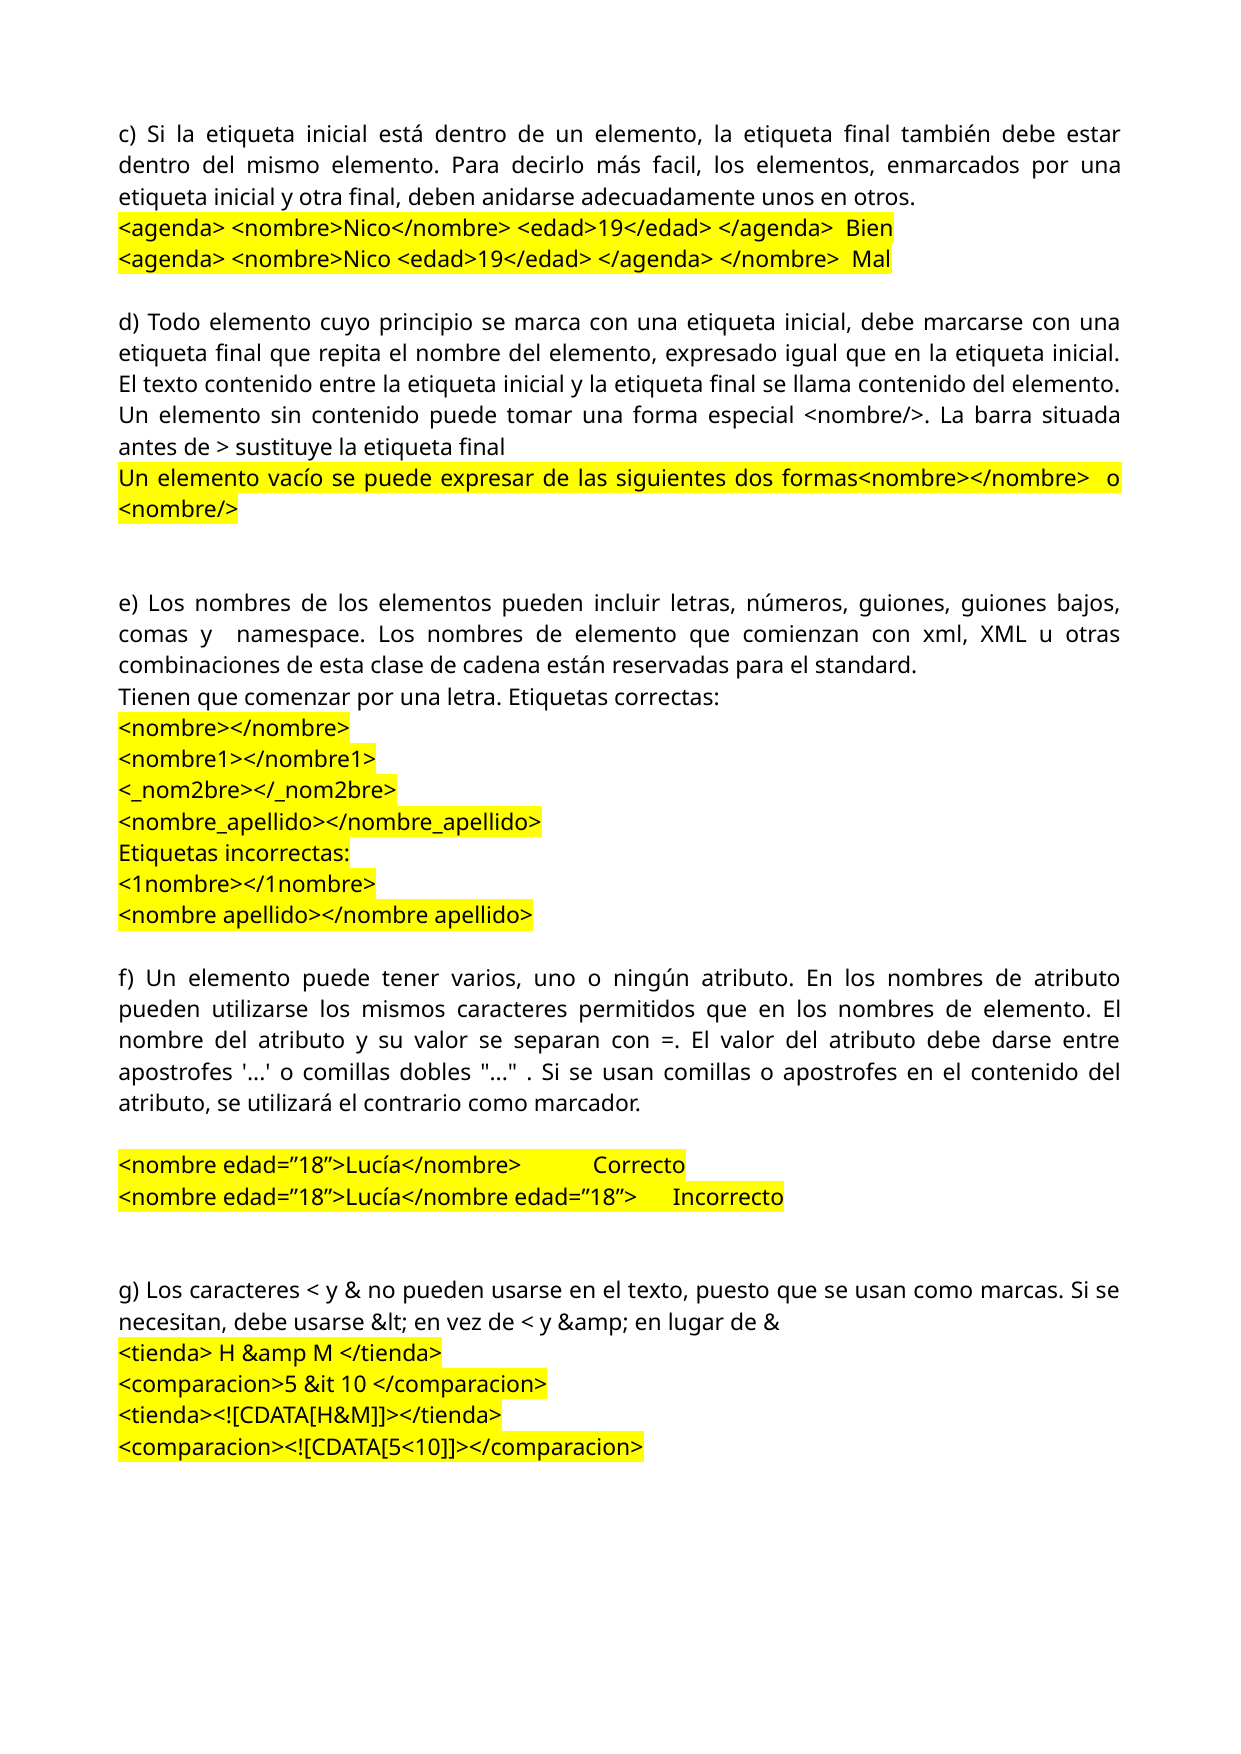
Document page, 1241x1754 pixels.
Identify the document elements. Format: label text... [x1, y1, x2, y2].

text <_nom2bre></_nom2bre> [118, 774, 1122, 806]
text Un elemento vacío se puede expresar de las siguientes dos formas<nombre></nombre> o <nombre/> [118, 462, 1122, 524]
text <nombre apellido></nombre apellido> [118, 899, 1122, 931]
text <nombre></nombre> [118, 712, 1122, 743]
text e) Los nombres de los elementos pueden incluir letras, números, guiones, guiones bajos, comas y namespace. Los nombres de elemento que comienzan con xml, XML u otras combinaciones de esta clase de cadena están reservadas para el standard. [118, 587, 1122, 681]
text <nombre_apellido></nombre_apellido> [118, 806, 1122, 837]
text <comparacion><![CDATA[5<10]]></comparacion> [118, 1431, 1122, 1462]
text c) Si la etiqueta inicial está dentro de un elemento, la etiqueta final también debe estar dentro del mismo elemento. Para decirlo más facil, los elementos, enmarcados por una etiqueta inicial y otra final, deben anidarse adecuadamente unos en otros. [118, 118, 1122, 212]
text Etiquetas incorrectas: [118, 837, 1122, 868]
text <tienda><![CDATA[H&M]]></tienda> [118, 1399, 1122, 1431]
text <tienda> H &amp M </tienda> [118, 1337, 1122, 1368]
text <nombre edad=”18”>Lucía</nombre> Correcto [118, 1149, 1122, 1181]
text <agenda> <nombre>Nico <edad>19</edad> </agenda> </nombre> Mal [118, 243, 1122, 274]
text g) Los caracteres < y & no pueden usarse en el texto, puesto que se usan como marcas. Si se necesitan, debe usarse &lt; en vez de < y &amp; en lugar de & [118, 1274, 1122, 1337]
text <nombre edad=”18”>Lucía</nombre edad=”18”> Incorrecto [118, 1181, 1122, 1212]
text Tienen que comenzar por una letra. Etiquetas correctas: [118, 681, 1122, 712]
text f) Un elemento puede tener varios, uno o ningún atributo. En los nombres de atributo pueden utilizarse los mismos caracteres permitidos que en los nombres de elemento. El nombre del atributo y su valor se separan con =. El valor del atributo debe darse entre apostrofes '...' o comillas dobles "..." . Si se usan comillas o apostrofes en el contenido del atributo, se utilizará el contrario como marcador. [118, 962, 1122, 1118]
text <agenda> <nombre>Nico</nombre> <edad>19</edad> </agenda> Bien [118, 212, 1122, 243]
text <nombre1></nombre1> [118, 743, 1122, 774]
text d) Todo elemento cuyo principio se marca con una etiqueta inicial, debe marcarse con una etiqueta final que repita el nombre del elemento, expresado igual que en la etiqueta inicial. El texto contenido entre la etiqueta inicial y la etiqueta final se llama contenido del elemento. Un elemento sin contenido puede tomar una forma especial <nombre/>. La barra situada antes de > sustituye la etiqueta final [118, 306, 1122, 462]
text <1nombre></1nombre> [118, 868, 1122, 899]
text <comparacion>5 &it 10 </comparacion> [118, 1368, 1122, 1399]
